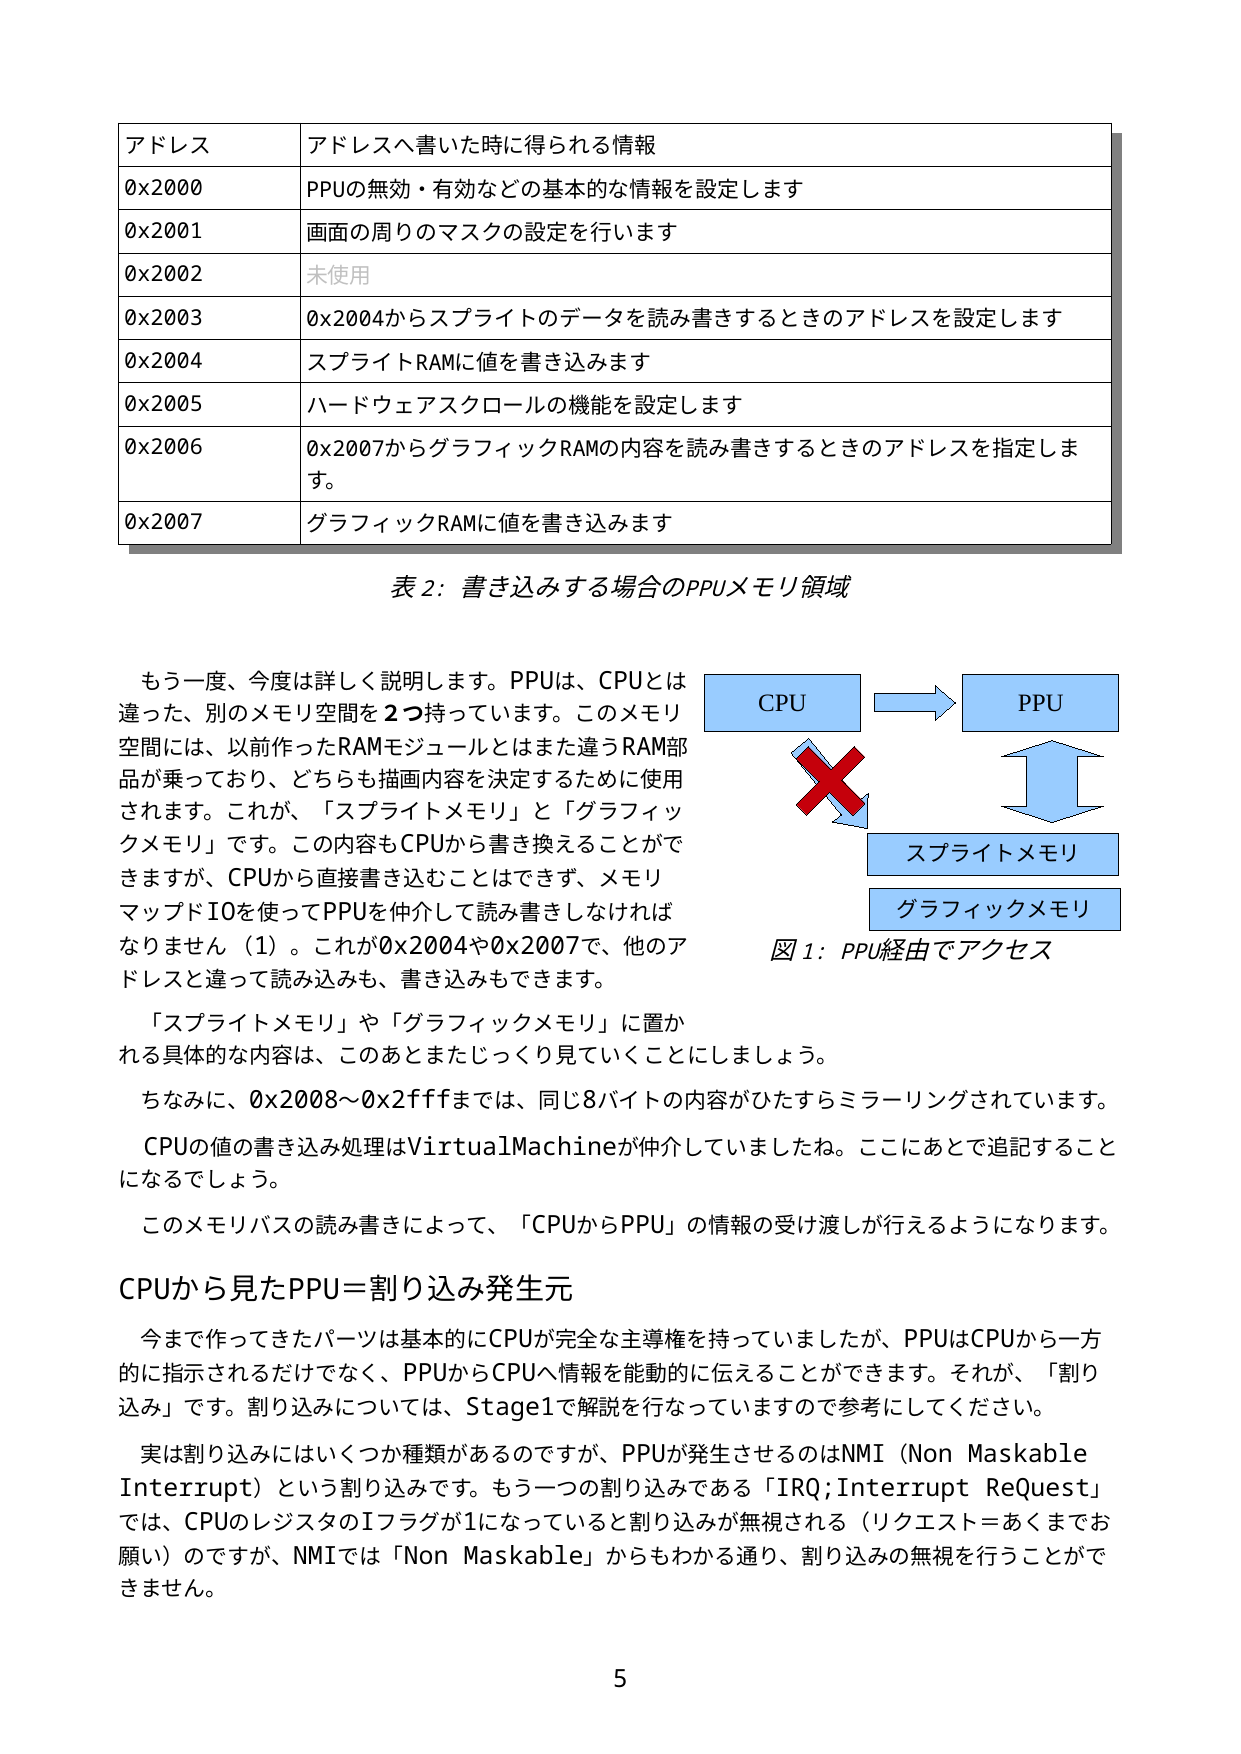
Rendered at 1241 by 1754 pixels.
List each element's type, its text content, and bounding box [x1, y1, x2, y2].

table_cell 0x2004 [119, 340, 300, 382]
table_cell 0x2002 [119, 254, 300, 296]
table_cell 0x2006 [119, 427, 300, 501]
table_header アドレス [119, 124, 300, 166]
table_cell PPUの無効・有効などの基本的な情報を設定します [301, 167, 1111, 209]
table_cell 0x2007 [119, 502, 300, 544]
table_cell 未使用 [301, 254, 1111, 296]
text ちなみに、0x2008～0x2fffまでは、同じ8バイトの内容がひたすらミラーリングされています。 [118, 1082, 1122, 1116]
subtitle CPUから見たPPU＝割り込み発生元 [118, 1266, 1122, 1308]
text 図 1: PPU経由でアクセス [704, 674, 1120, 967]
table_cell 0x2003 [119, 297, 300, 339]
table_cell 0x2005 [119, 383, 300, 426]
text CPUの値の書き込み処理はVirtualMachineが仲介していましたね。ここにあとで追記することになるでしょう。 [118, 1128, 1122, 1194]
table_cell 0x2001 [119, 210, 300, 252]
text 実は割り込みにはいくつか種類があるのですが、PPUが発生させるのはNMI（Non Maskable Interrupt）という割り込みです。もう一つの割り込みである「IRQ;Interrupt ReQuest」では、CPUのレジスタのIフラグが1になっていると割り込みが無視される（リクエスト＝あくまでお願い）のですが、NMIでは「Non Maskable」からもわかる通り、割り込みの無視を行うことができません。 [118, 1435, 1122, 1603]
table_cell グラフィックRAMに値を書き込みます [301, 502, 1111, 544]
table_cell 画面の周りのマスクの設定を行います [301, 210, 1111, 252]
table_cell スプライトRAMに値を書き込みます [301, 340, 1111, 382]
text このメモリバスの読み書きによって、「CPUからPPU」の情報の受け渡しが行えるようになります。 [118, 1207, 1122, 1241]
table_cell 0x2007からグラフィックRAMの内容を読み書きするときのアドレスを指定します。 [301, 427, 1111, 501]
table_cell 0x2000 [119, 167, 300, 209]
table_cell ハードウェアスクロールの機能を設定します [301, 383, 1111, 426]
table_header アドレスへ書いた時に得られる情報 [301, 124, 1111, 166]
table_cell 0x2004からスプライトのデータを読み書きするときのアドレスを設定します [301, 297, 1111, 339]
text もう一度、今度は詳しく説明します。PPUは、CPUとは違った、別のメモリ空間を２つ持っています。このメモリ空間には、以前作ったRAMモジュールとはまた違うRAM部品が乗っており、どちらも描画内容を決定するために使用されます。これが、「スプライトメモリ」と「グラフィックメモリ」です。この内容もCPUから書き換えることができますが、CPUから直接書き込むことはできず、メモリマップドIOを使ってPPUを仲介して読み書きしなければなりません （図 1）。これが0x2004や0x2007で、他のアドレスと違って読み込みも、書き込みもできます。 [118, 662, 1122, 1001]
text 「スプライトメモリ」や「グラフィックメモリ」に置かれる具体的な内容は、このあとまたじっくり見ていくことにしましょう。 [118, 1006, 1122, 1069]
text 表 2: 書き込みする場合のPPUメモリ領域 [118, 567, 1122, 603]
text 今まで作ってきたパーツは基本的にCPUが完全な主導権を持っていましたが、PPUはCPUから一方的に指示されるだけでなく、PPUからCPUへ情報を能動的に伝えることができます。それが、「割り込み」です。割り込みについては、Stage1で解説を行なっていますので参考にしてください。 [118, 1321, 1122, 1423]
